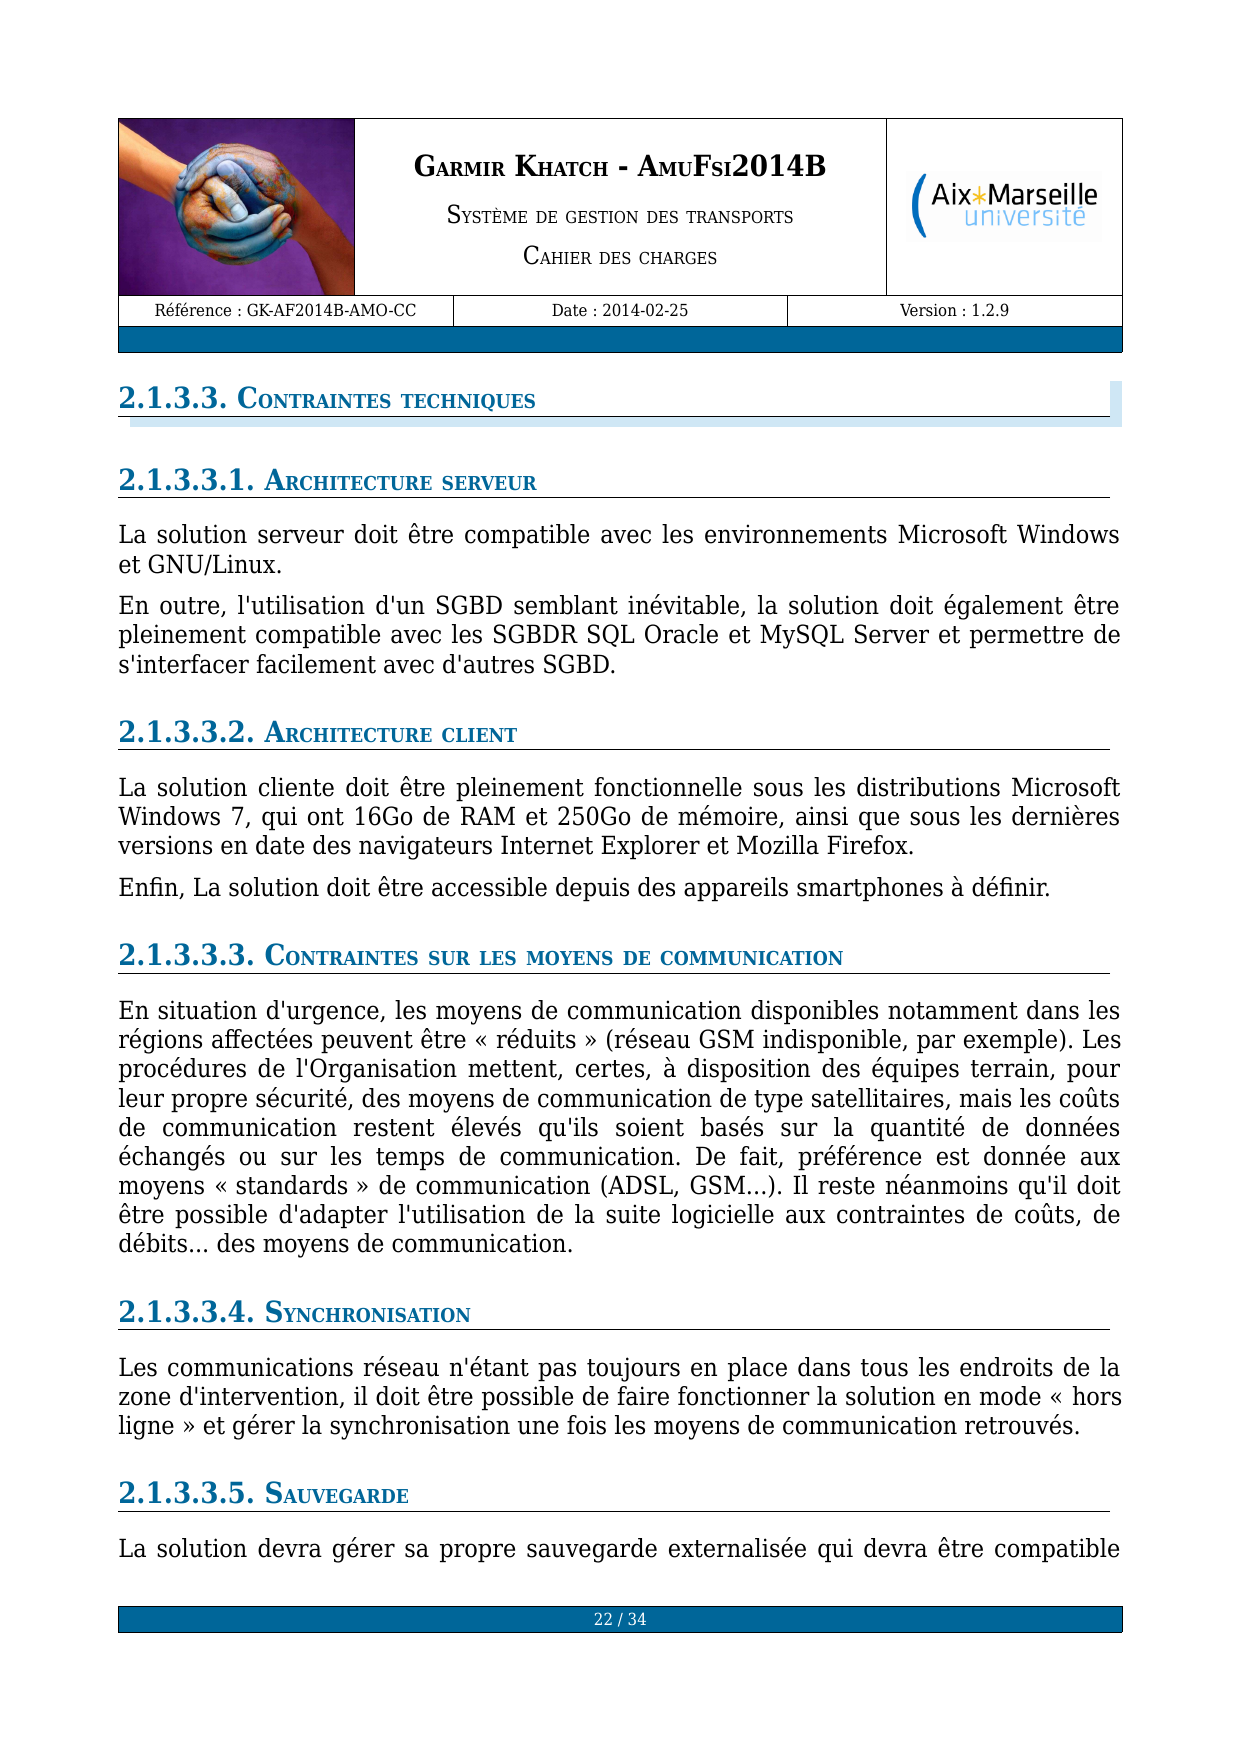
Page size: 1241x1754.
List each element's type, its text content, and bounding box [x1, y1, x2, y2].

text Enfin, La solution doit être accessible depuis des appareils smartphones à définir. [118, 873, 1122, 902]
picture [887, 126, 1122, 288]
picture [119, 119, 354, 295]
text En outre, l'utilisation d'un SGBD semblant inévitable, la solution doit également être pleinement compatible avec les SGBDR SQL Oracle et MySQL Server et permettre de s'interfacer facilement avec d'autres SGBD. [118, 592, 1122, 679]
text La solution devra gérer sa propre sauvegarde externalisée qui devra être compatible [118, 1534, 1122, 1564]
text La solution cliente doit être pleinement fonctionnelle sous les distributions Microsoft Windows 7, qui ont 16Go de RAM et 250Go de mémoire, ainsi que sous les dernières versions en date des navigateurs Internet Explorer et Mozilla Firefox. [118, 773, 1122, 861]
subtitle Synchronisation [118, 1295, 1110, 1329]
text Les communications réseau n'étant pas toujours en place dans tous les endroits de la zone d'intervention, il doit être possible de faire fonctionner la solution en mode « hors ligne » et gérer la synchronisation une fois les moyens de communication retrouvés. [118, 1353, 1122, 1440]
subtitle Contraintes sur les moyens de communication [118, 938, 1110, 973]
subtitle Sauvegarde [118, 1477, 1110, 1511]
subtitle Architecture client [118, 715, 1110, 749]
subtitle Architecture serveur [118, 463, 1110, 497]
subtitle Contraintes techniques [118, 381, 1110, 416]
text La solution serveur doit être compatible avec les environnements Microsoft Windows et GNU/Linux. [118, 521, 1122, 579]
text En situation d'urgence, les moyens de communication disponibles notamment dans les régions affectées peuvent être « réduits » (réseau GSM indisponible, par exemple). Les procédures de l'Organisation mettent, certes, à disposition des équipes terrain, pour leur propre sécurité, des moyens de communication de type satellitaires, mais les coûts de communication restent élevés qu'ils soient basés sur la quantité de données échangés ou sur les temps de communication. De fait, préférence est donnée aux moyens « standards » de communication (ADSL, GSM...). Il reste néanmoins qu'il doit être possible d'adapter l'utilisation de la suite logicielle aux contraintes de coûts, de débits... des moyens de communication. [118, 996, 1122, 1259]
